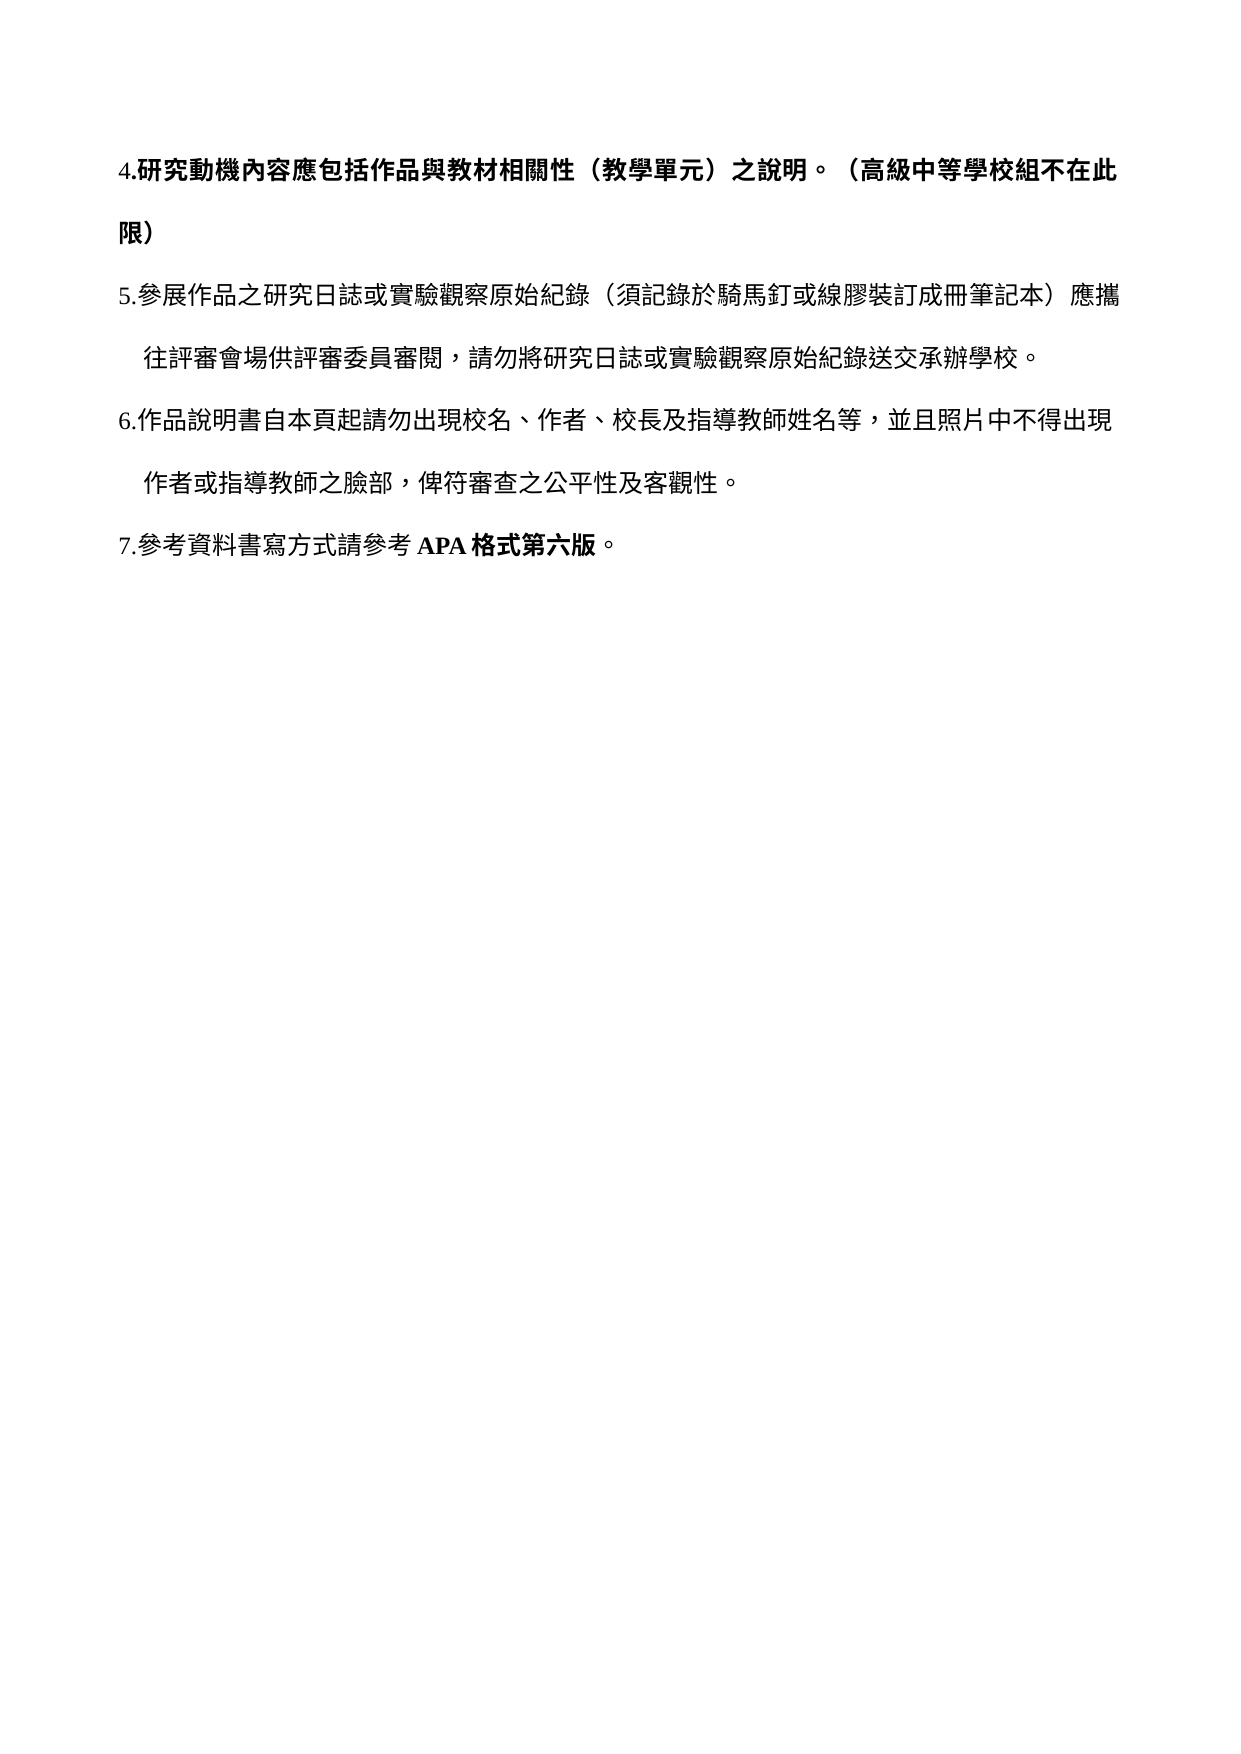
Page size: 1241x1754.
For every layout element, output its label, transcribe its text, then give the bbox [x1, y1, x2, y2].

text 4.研究動機內容應包括作品與教材相關性（教學單元）之說明。（高級中等學校組不在此限） [118, 127, 1122, 252]
text 7.參考資料書寫方式請參考APA格式第六版。 [118, 502, 1122, 564]
text 6.作品說明書自本頁起請勿出現校名、作者、校長及指導教師姓名等，並且照片中不得出現作者或指導教師之臉部，俾符審查之公平性及客觀性。 [118, 377, 1122, 502]
text 5.參展作品之研究日誌或實驗觀察原始紀錄（須記錄於騎馬釘或線膠裝訂成冊筆記本）應攜往評審會場供評審委員審閱，請勿將研究日誌或實驗觀察原始紀錄送交承辦學校。 [118, 252, 1122, 377]
